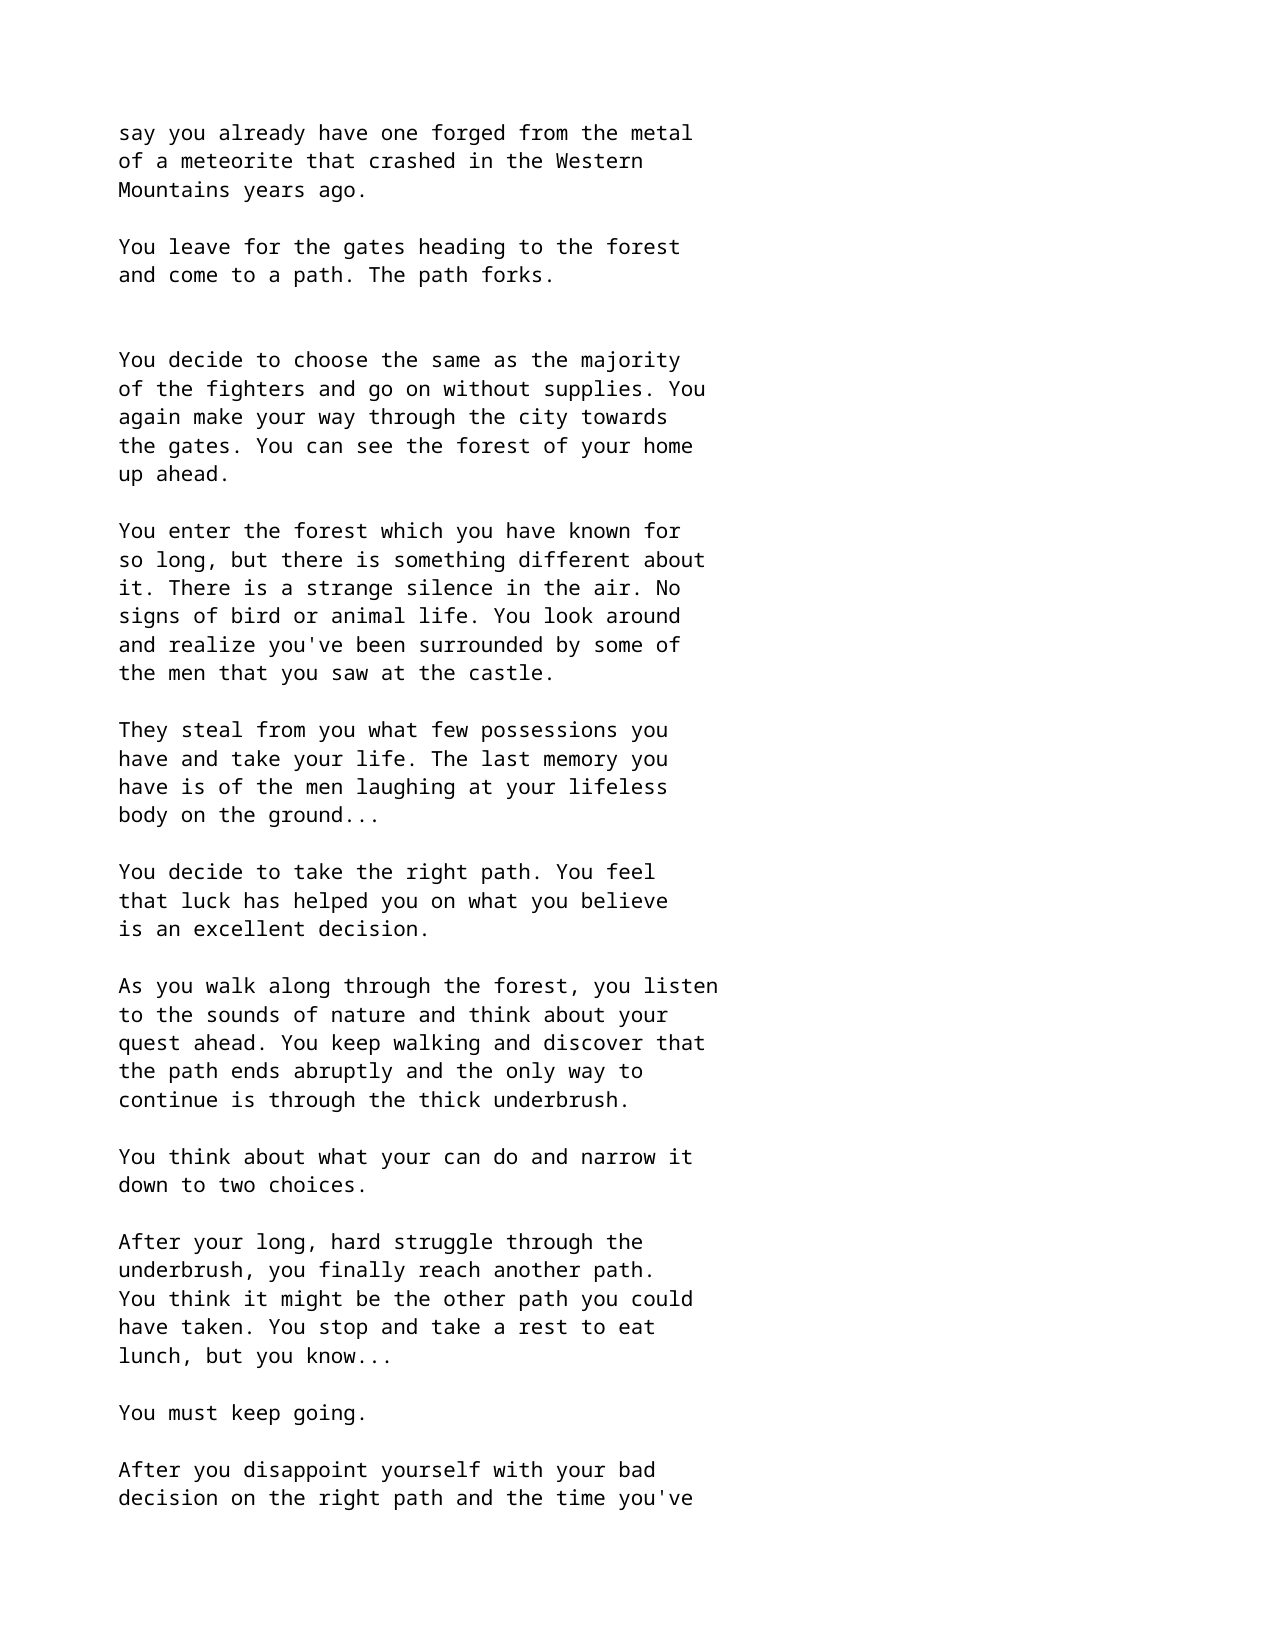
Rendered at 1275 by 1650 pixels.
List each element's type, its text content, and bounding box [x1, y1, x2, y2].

text have and take your life. The last memory you [118, 744, 1157, 772]
text quest ahead. You keep walking and discover that [118, 1028, 1157, 1057]
text the path ends abruptly and the only way to [118, 1057, 1157, 1085]
text of a meteorite that crashed in the Western [118, 147, 1157, 175]
text You decide to take the right path. You feel [118, 857, 1157, 886]
text the men that you saw at the castle. [118, 658, 1157, 687]
text signs of bird or animal life. You look around [118, 602, 1157, 630]
text say you already have one forged from the metal [118, 118, 1157, 147]
text up ahead. [118, 459, 1157, 488]
text is an excellent decision. [118, 914, 1157, 943]
text have taken. You stop and take a rest to eat [118, 1312, 1157, 1341]
text As you walk along through the forest, you listen [118, 971, 1157, 1000]
text continue is through the thick underbrush. [118, 1085, 1157, 1113]
text down to two choices. [118, 1170, 1157, 1199]
text underbrush, you finally reach another path. [118, 1256, 1157, 1284]
text You decide to choose the same as the majority [118, 346, 1157, 374]
text so long, but there is something different about [118, 545, 1157, 573]
text You must keep going. [118, 1398, 1157, 1426]
text You enter the forest which you have known for [118, 516, 1157, 545]
text that luck has helped you on what you believe [118, 886, 1157, 914]
text Mountains years ago. [118, 175, 1157, 203]
text have is of the men laughing at your lifeless [118, 772, 1157, 801]
text decision on the right path and the time you've [118, 1483, 1157, 1512]
text You think it might be the other path you could [118, 1284, 1157, 1312]
text and come to a path. The path forks. [118, 260, 1157, 289]
text again make your way through the city towards [118, 402, 1157, 431]
text lunch, but you know... [118, 1341, 1157, 1369]
text You leave for the gates heading to the forest [118, 232, 1157, 260]
text of the fighters and go on without supplies. You [118, 374, 1157, 402]
text body on the ground... [118, 801, 1157, 829]
text After you disappoint yourself with your bad [118, 1455, 1157, 1483]
text to the sounds of nature and think about your [118, 1000, 1157, 1028]
text the gates. You can see the forest of your home [118, 431, 1157, 459]
text After your long, hard struggle through the [118, 1227, 1157, 1256]
text it. There is a strange silence in the air. No [118, 573, 1157, 602]
text They steal from you what few possessions you [118, 715, 1157, 744]
text and realize you've been surrounded by some of [118, 630, 1157, 658]
text You think about what your can do and narrow it [118, 1142, 1157, 1170]
